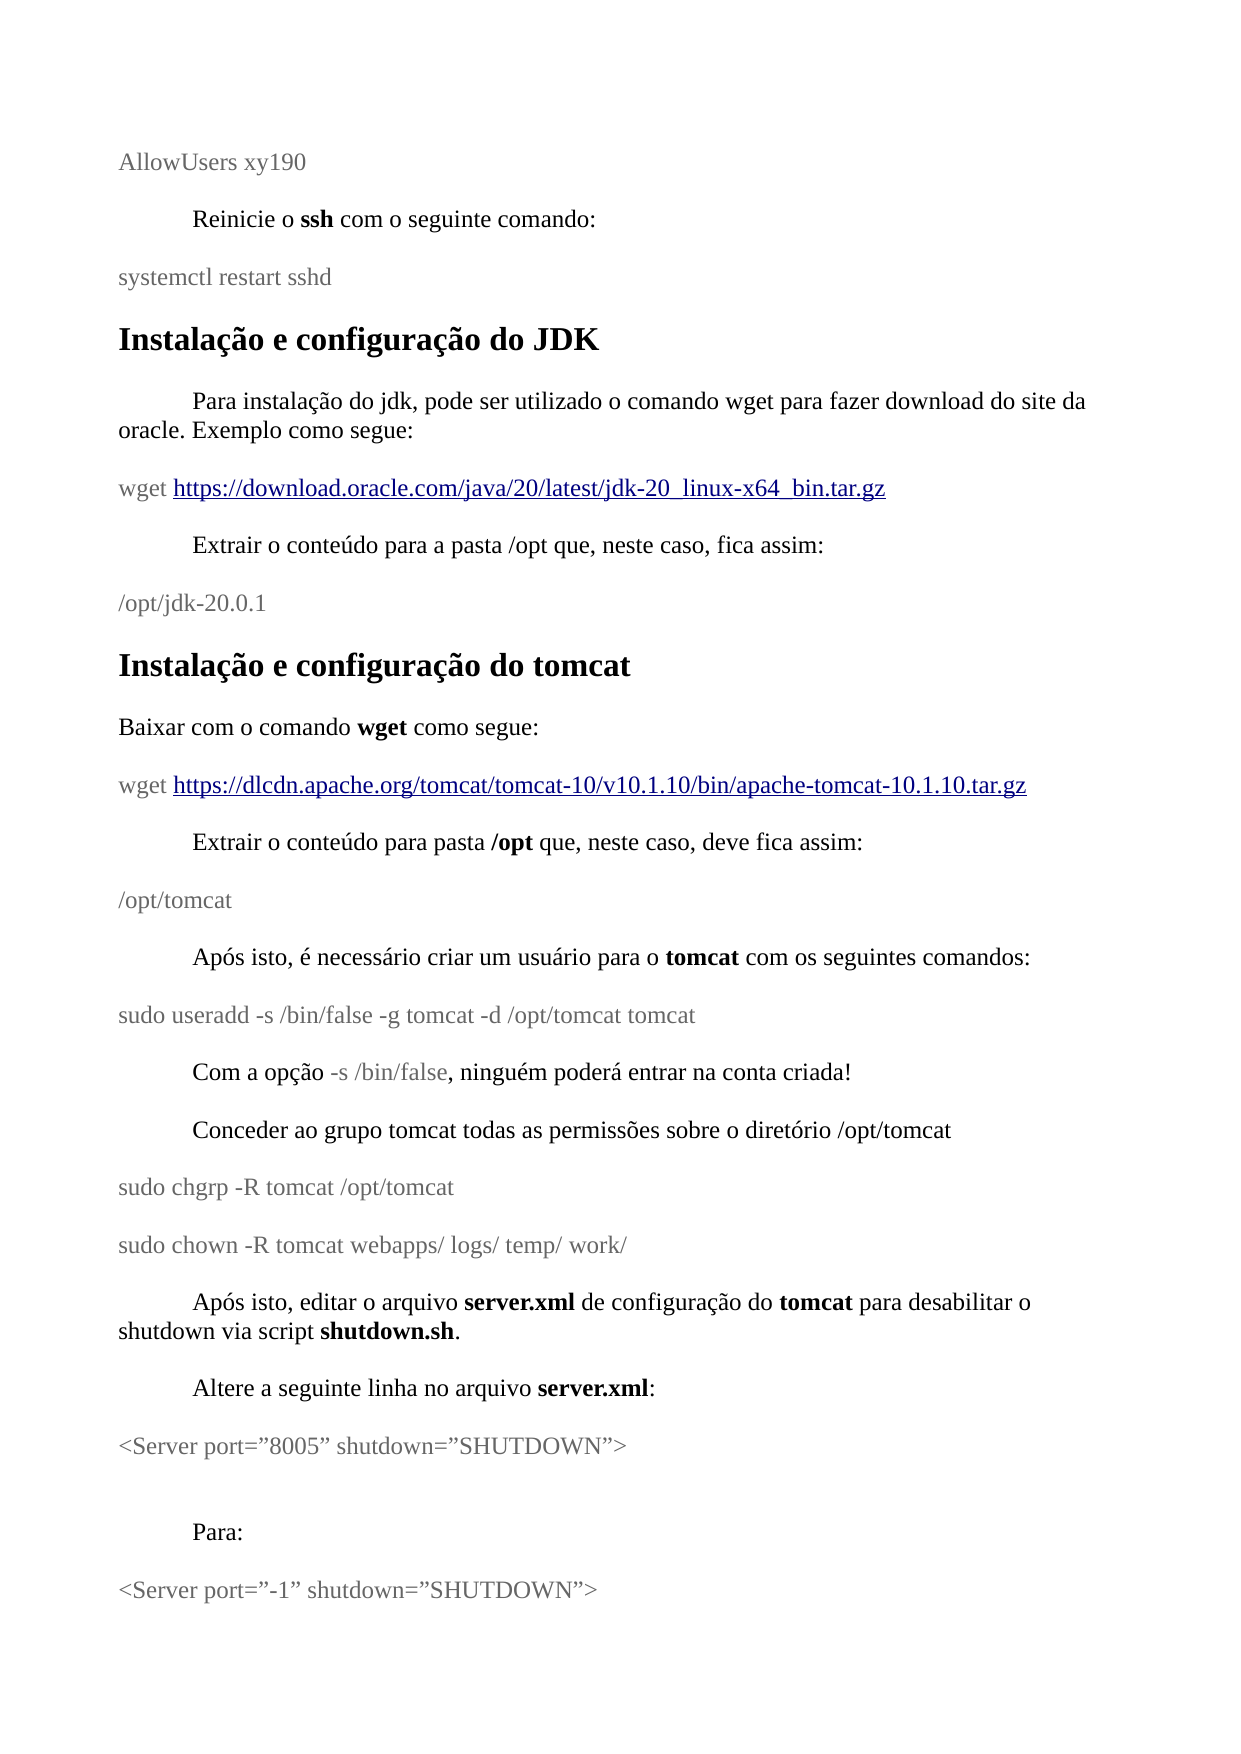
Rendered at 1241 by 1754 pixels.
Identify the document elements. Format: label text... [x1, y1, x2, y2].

text Baixar com o comando wget como segue: [118, 712, 1122, 741]
text systemctl restart sshd [118, 262, 1122, 291]
text Após isto, editar o arquivo server.xml de configuração do tomcat para desabilitar o shutdown via script shutdown.sh. [118, 1287, 1122, 1345]
text wget https://dlcdn.apache.org/tomcat/tomcat-10/v10.1.10/bin/apache-tomcat-10.1.10.tar.gz [118, 770, 1122, 798]
text Instalação e configuração do tomcat [118, 645, 1122, 683]
text /opt/tomcat [118, 885, 1122, 913]
text Extrair o conteúdo para a pasta /opt que, neste caso, fica assim: [118, 530, 1122, 559]
text Instalação e configuração do JDK [118, 319, 1122, 358]
text /opt/jdk-20.0.1 [118, 588, 1122, 616]
text <Server port=”8005” shutdown=”SHUTDOWN”> [118, 1431, 1122, 1460]
text sudo useradd -s /bin/false -g tomcat -d /opt/tomcat tomcat [118, 1000, 1122, 1028]
text Altere a seguinte linha no arquivo server.xml: [118, 1373, 1122, 1402]
text Para: [118, 1517, 1122, 1546]
text Para instalação do jdk, pode ser utilizado o comando wget para fazer download do site da oracle. Exemplo como segue: [118, 386, 1122, 444]
text <Server port=”-1” shutdown=”SHUTDOWN”> [118, 1575, 1122, 1603]
text Após isto, é necessário criar um usuário para o tomcat com os seguintes comandos: [118, 942, 1122, 971]
text AllowUsers xy190 [118, 147, 1122, 176]
text Conceder ao grupo tomcat todas as permissões sobre o diretório /opt/tomcat [118, 1115, 1122, 1143]
text Com a opção -s /bin/false, ninguém poderá entrar na conta criada! [118, 1057, 1122, 1086]
text Extrair o conteúdo para pasta /opt que, neste caso, deve fica assim: [118, 827, 1122, 856]
text sudo chown -R tomcat webapps/ logs/ temp/ work/ [118, 1230, 1122, 1258]
text Reinicie o ssh com o seguinte comando: [118, 204, 1122, 233]
text wget https://download.oracle.com/java/20/latest/jdk-20_linux-x64_bin.tar.gz [118, 473, 1122, 501]
text sudo chgrp -R tomcat /opt/tomcat [118, 1172, 1122, 1201]
